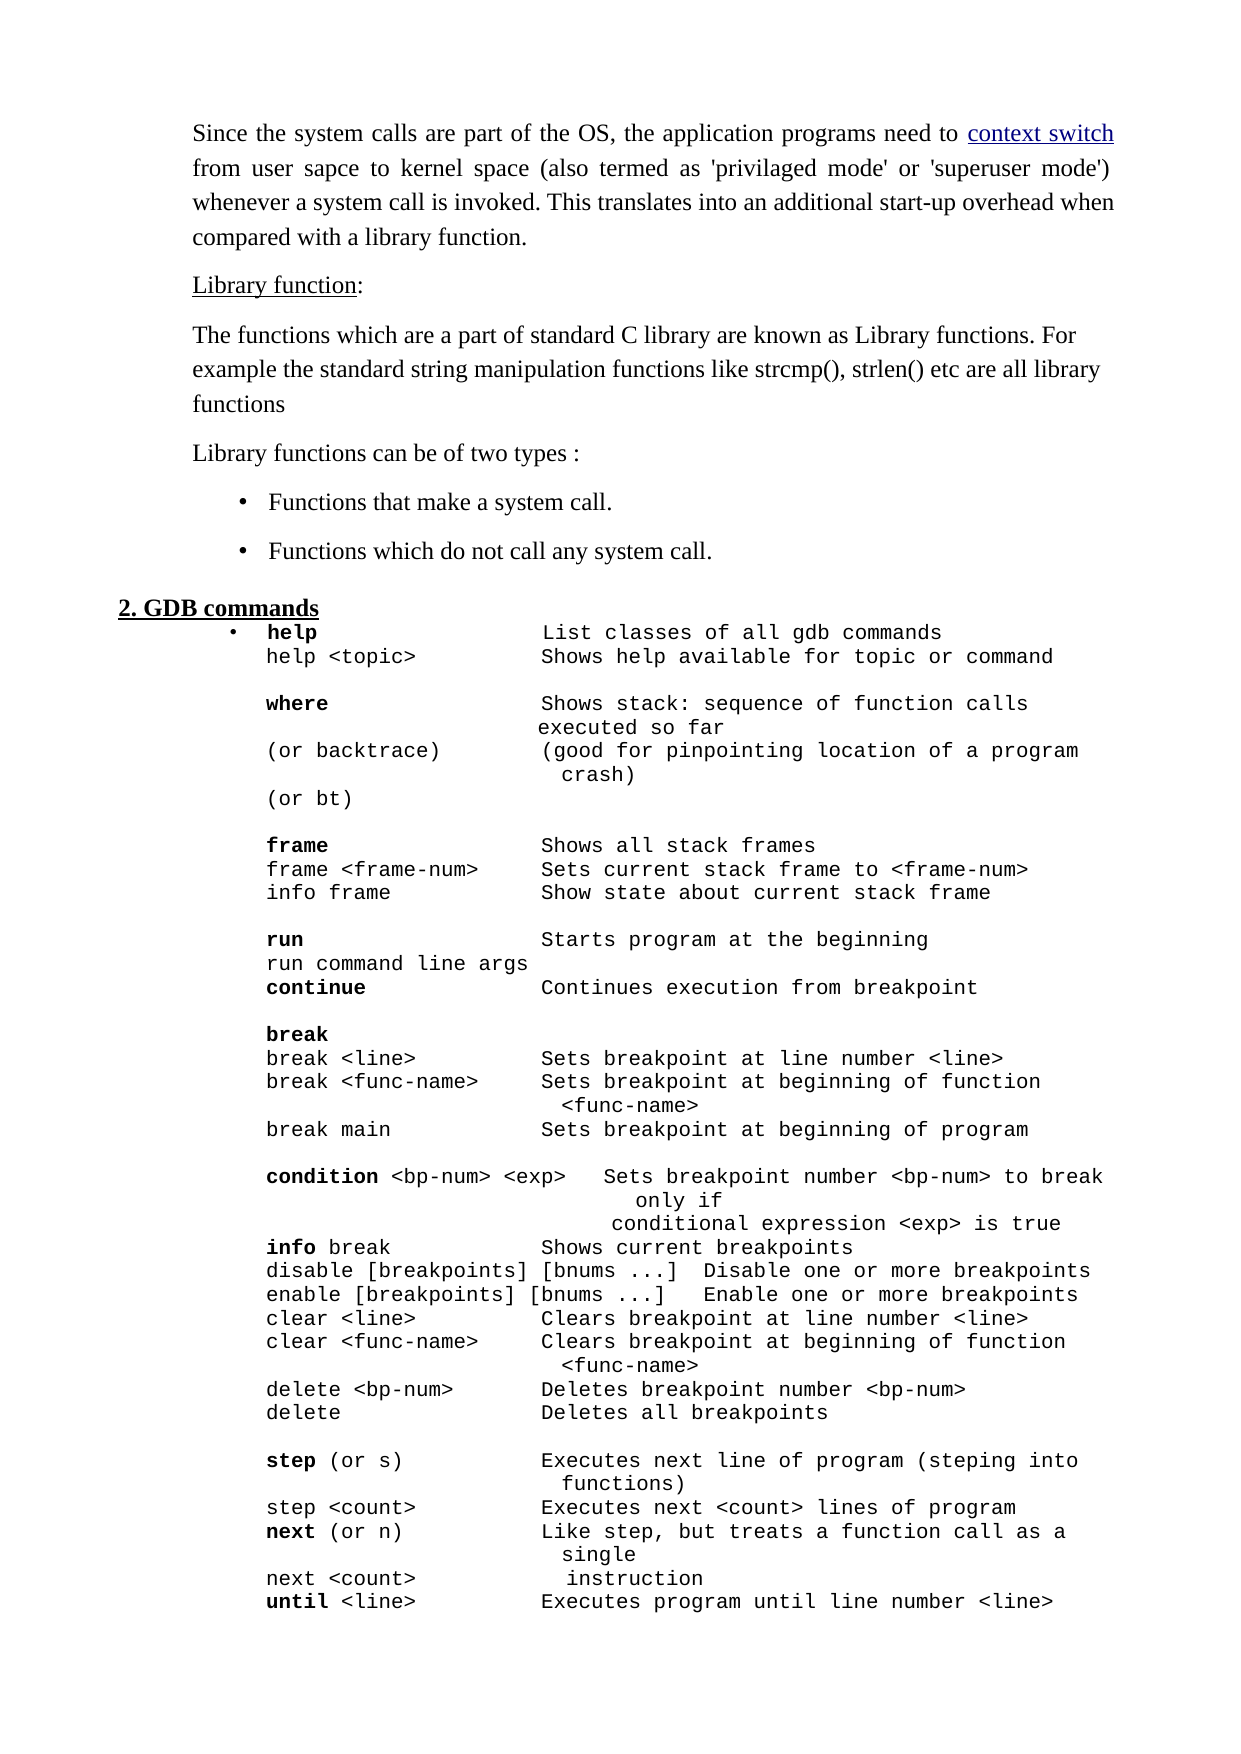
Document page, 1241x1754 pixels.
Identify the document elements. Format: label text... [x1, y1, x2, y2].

text condition <bp-num> <exp> Sets breakpoint number <bp-num> to break only if [118, 1166, 1122, 1213]
list help List classes of all gdb commands [229, 622, 1122, 646]
text continue Continues execution from breakpoint [118, 977, 1122, 1000]
text Since the system calls are part of the OS, the application programs need to context switch from user sapce to kernel space (also termed as 'privilaged mode' or 'superuser mode') whenever a system call is invoked. This translates into an additional start-up overhead when compared with a library function. [118, 118, 1122, 250]
list Functions which do not call any system call. [239, 536, 1122, 564]
text delete Deletes all breakpoints [118, 1402, 1122, 1426]
text step (or s) Executes next line of program (steping into functions) [118, 1450, 1122, 1497]
text clear <func-name> Clears breakpoint at beginning of function <func-name> [118, 1331, 1122, 1379]
text delete <bp-num> Deletes breakpoint number <bp-num> [118, 1379, 1122, 1402]
text break <func-name> Sets breakpoint at beginning of function <func-name> [118, 1071, 1122, 1119]
text next <count> instruction [118, 1568, 1122, 1592]
text break main Sets breakpoint at beginning of program [118, 1119, 1122, 1142]
text clear <line> Clears breakpoint at line number <line> [118, 1308, 1122, 1331]
text help <topic> Shows help available for topic or command [118, 646, 1122, 669]
text 2. GDB commands [118, 593, 1122, 622]
text Library functions can be of two types : [118, 438, 1122, 466]
text conditional expression <exp> is true [118, 1213, 1122, 1237]
text (or backtrace) (good for pinpointing location of a program crash) [118, 740, 1122, 788]
text disable [breakpoints] [bnums ...] Disable one or more breakpoints [118, 1261, 1122, 1284]
text break [118, 1024, 1122, 1048]
text where Shows stack: sequence of function calls executed so far [118, 693, 1122, 740]
text next (or n) Like step, but treats a function call as a single [118, 1521, 1122, 1568]
text info frame Show state about current stack frame [118, 882, 1122, 906]
text run Starts program at the beginning [118, 929, 1122, 953]
text step <count> Executes next <count> lines of program [118, 1497, 1122, 1521]
text run command line args [118, 953, 1122, 977]
text until <line> Executes program until line number <line> [118, 1592, 1122, 1615]
text Library function: [118, 271, 1122, 299]
text break <line> Sets breakpoint at line number <line> [118, 1048, 1122, 1071]
text frame Shows all stack frames [118, 835, 1122, 858]
text enable [breakpoints] [bnums ...] Enable one or more breakpoints [118, 1284, 1122, 1308]
list Functions that make a system call. [239, 487, 1122, 516]
text info break Shows current breakpoints [118, 1237, 1122, 1261]
text (or bt) [118, 788, 1122, 811]
text frame <frame-num> Sets current stack frame to <frame-num> [118, 858, 1122, 882]
text The functions which are a part of standard C library are known as Library functions. For example the standard string manipulation functions like strcmp(), strlen() etc are all library functions [118, 320, 1122, 417]
